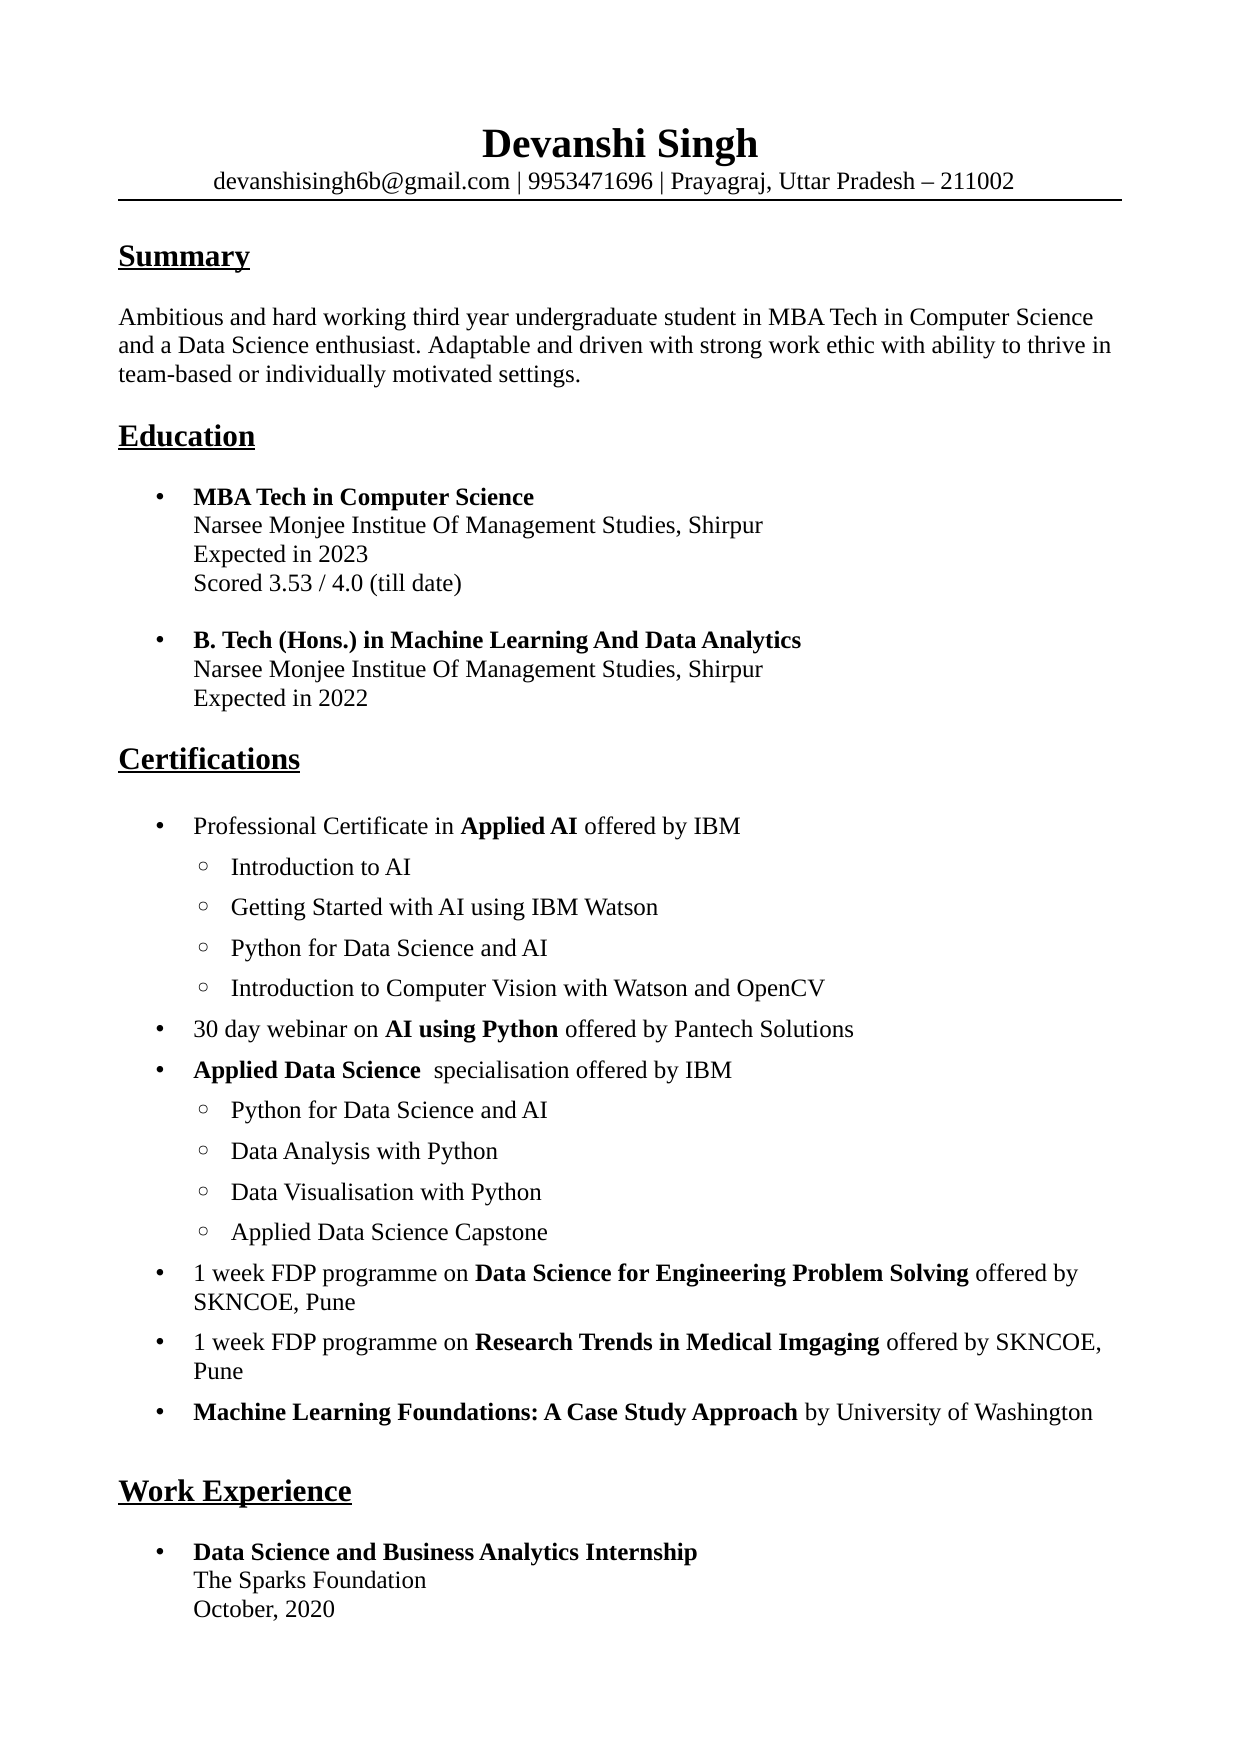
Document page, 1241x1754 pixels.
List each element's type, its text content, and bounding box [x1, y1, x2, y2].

list Data Science and Business Analytics Internship [156, 1537, 1122, 1565]
text Education [118, 417, 1122, 453]
list Applied Data Science specialisation offered by IBM [156, 1055, 1122, 1083]
list Introduction to Computer Vision with Watson and OpenCV [193, 973, 1122, 1002]
list Data Analysis with Python [193, 1136, 1122, 1165]
list Narsee Monjee Institue Of Management Studies, Shirpur [156, 510, 1122, 539]
list B. Tech (Hons.) in Machine Learning And Data Analytics [156, 625, 1122, 654]
list The Sparks Foundation [156, 1565, 1122, 1594]
list 1 week FDP programme on Research Trends in Medical Imgaging offered by SKNCOE, Pune [156, 1327, 1122, 1385]
list October, 2020 [156, 1594, 1122, 1623]
text Ambitious and hard working third year undergraduate student in MBA Tech in Computer Science and a Data Science enthusiast. Adaptable and driven with strong work ethic with ability to thrive in team-based or individually motivated settings. [118, 302, 1122, 388]
list 30 day webinar on AI using Python offered by Pantech Solutions [156, 1014, 1122, 1043]
list Data Visualisation with Python [193, 1177, 1122, 1205]
list 1 week FDP programme on Data Science for Engineering Problem Solving offered by SKNCOE, Pune [156, 1258, 1122, 1315]
list Expected in 2023 [156, 539, 1122, 568]
text Summary [118, 237, 1122, 273]
list Python for Data Science and AI [193, 1095, 1122, 1124]
list Narsee Monjee Institue Of Management Studies, Shirpur [156, 654, 1122, 683]
list Applied Data Science Capstone [193, 1217, 1122, 1246]
text devanshisingh6b@gmail.com | 9953471696 | Prayagraj, Uttar Pradesh – 211002 [118, 166, 1122, 199]
list Machine Learning Foundations: A Case Study Approach by University of Washington [156, 1397, 1122, 1425]
list Python for Data Science and AI [193, 933, 1122, 962]
text Work Experience [118, 1472, 1122, 1508]
list MBA Tech in Computer Science [156, 482, 1122, 510]
text Certifications [118, 740, 1122, 776]
list Scored 3.53 / 4.0 (till date) [156, 568, 1122, 597]
text Devanshi Singh [118, 118, 1122, 166]
list Getting Started with AI using IBM Watson [193, 892, 1122, 921]
list Professional Certificate in Applied AI offered by IBM [156, 811, 1122, 840]
list Expected in 2022 [156, 683, 1122, 712]
list Introduction to AI [193, 852, 1122, 880]
